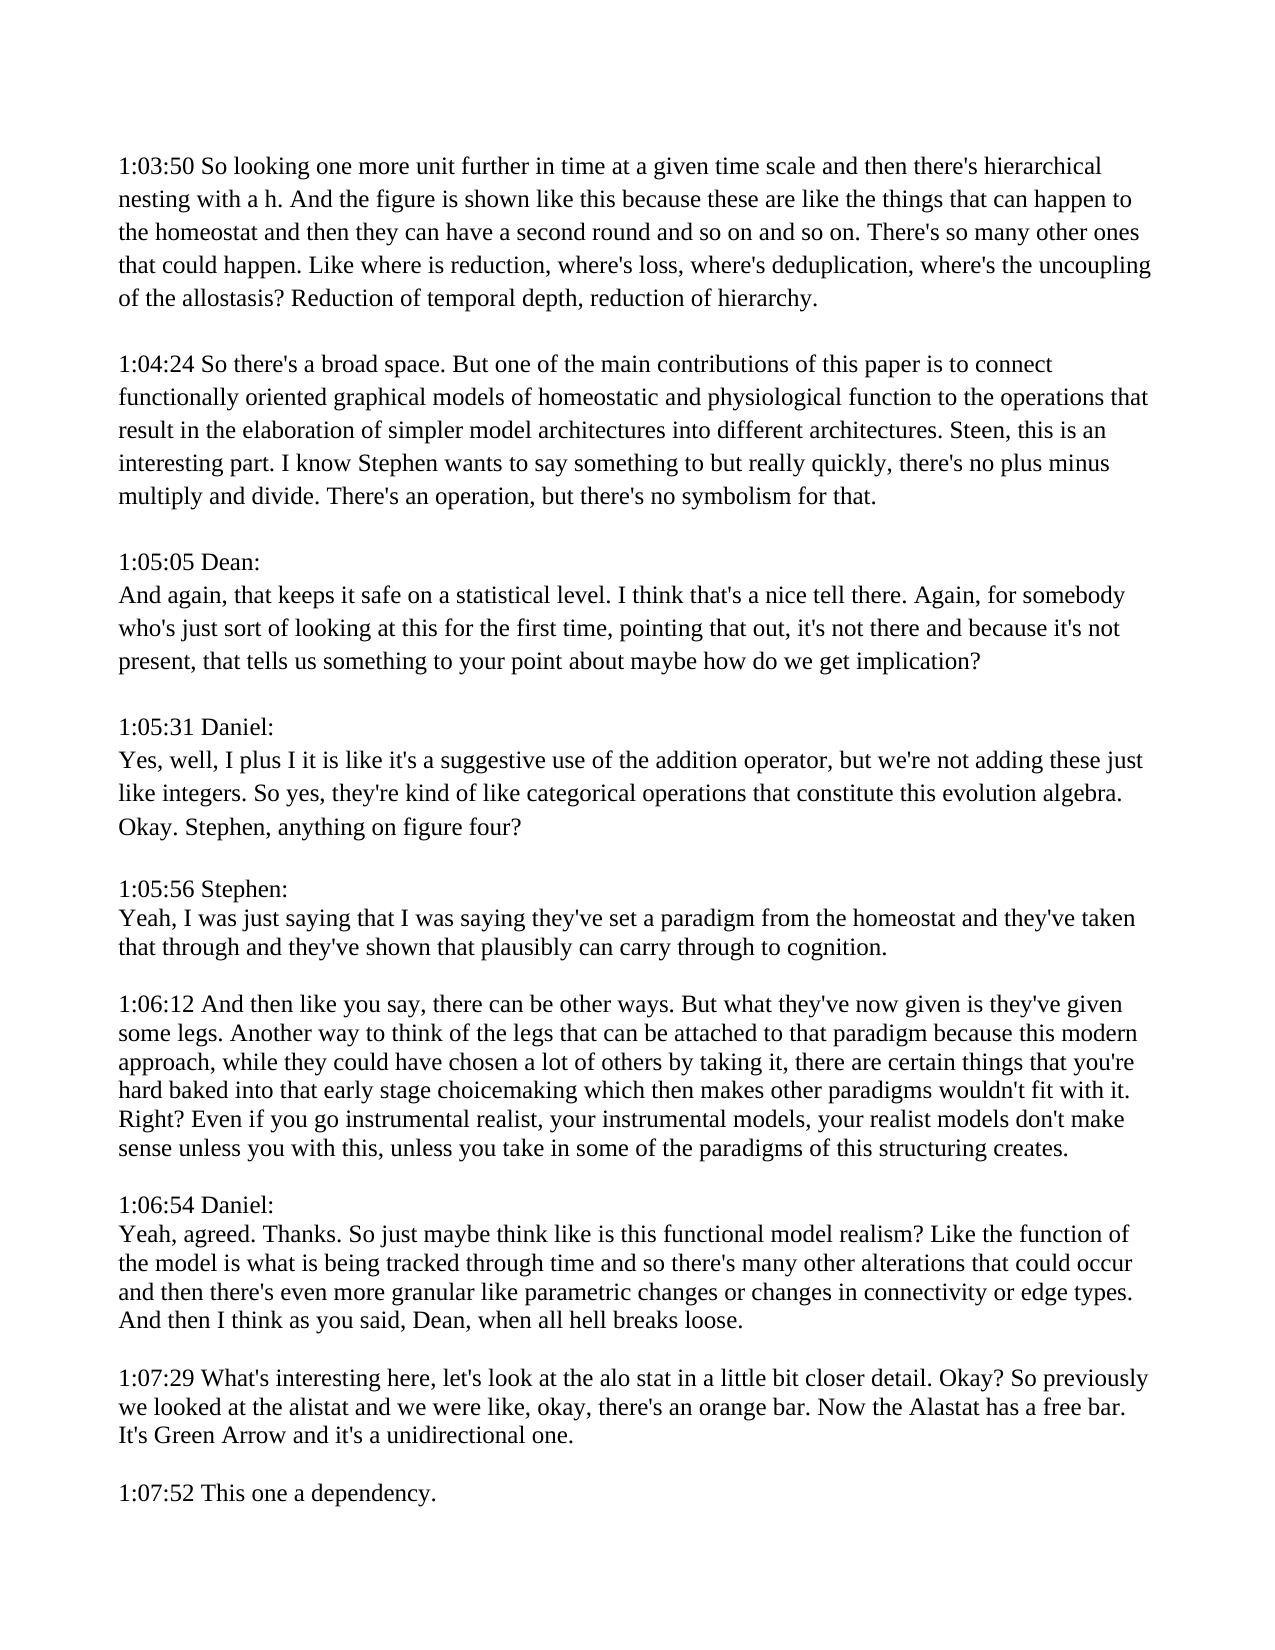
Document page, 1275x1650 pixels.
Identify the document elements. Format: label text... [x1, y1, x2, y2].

text 1:05:56 Stephen: [118, 874, 1157, 903]
text Yeah, I was just saying that I was saying they've set a paradigm from the homeostat and they've taken that through and they've shown that plausibly can carry through to cognition. [118, 903, 1157, 989]
text 1:03:50 So looking one more unit further in time at a given time scale and then there's hierarchical nesting with a h. And the figure is shown like this because these are like the things that can happen to the homeostat and then they can have a second round and so on and so on. There's so many other ones that could happen. Like where is reduction, where's loss, where's deduplication, where's the uncoupling of the allostasis? Reduction of temporal depth, reduction of hierarchy. 1:04:24 So there's a broad space. But one of the main contributions of this paper is to connect functionally oriented graphical models of homeostatic and physiological function to the operations that result in the elaboration of simpler model architectures into different architectures. Steen, this is an interesting part. I know Stephen wants to say something to but really quickly, there's no plus minus multiply and divide. There's an operation, but there's no symbolism for that. 1:05:05 Dean: And again, that keeps it safe on a statistical level. I think that's a nice tell there. Again, for somebody who's just sort of looking at this for the first time, pointing that out, it's not there and because it's not present, that tells us something to your point about maybe how do we get implication? 1:05:31 Daniel: Yes, well, I plus I it is like it's a suggestive use of the addition operator, but we're not adding these just like integers. So yes, they're kind of like categorical operations that constitute this evolution algebra. Okay. Stephen, anything on figure four? [118, 118, 1157, 840]
text 1:06:12 And then like you say, there can be other ways. But what they've now given is they've given some legs. Another way to think of the legs that can be attached to that paradigm because this modern approach, while they could have chosen a lot of others by taking it, there are certain things that you're hard baked into that early stage choicemaking which then makes other paradigms wouldn't fit with it. Right? Even if you go instrumental realist, your instrumental models, your realist models don't make sense unless you with this, unless you take in some of the paradigms of this structuring creates. 1:06:54 Daniel: Yeah, agreed. Thanks. So just maybe think like is this functional model realism? Like the function of the model is what is being tracked through time and so there's many other alterations that could occur and then there's even more granular like parametric changes or changes in connectivity or edge types. And then I think as you said, Dean, when all hell breaks loose. 1:07:29 What's interesting here, let's look at the alo stat in a little bit closer detail. Okay? So previously we looked at the alistat and we were like, okay, there's an orange bar. Now the Alastat has a free bar. It's Green Arrow and it's a unidirectional one. 1:07:52 This one a dependency. [118, 989, 1157, 1507]
